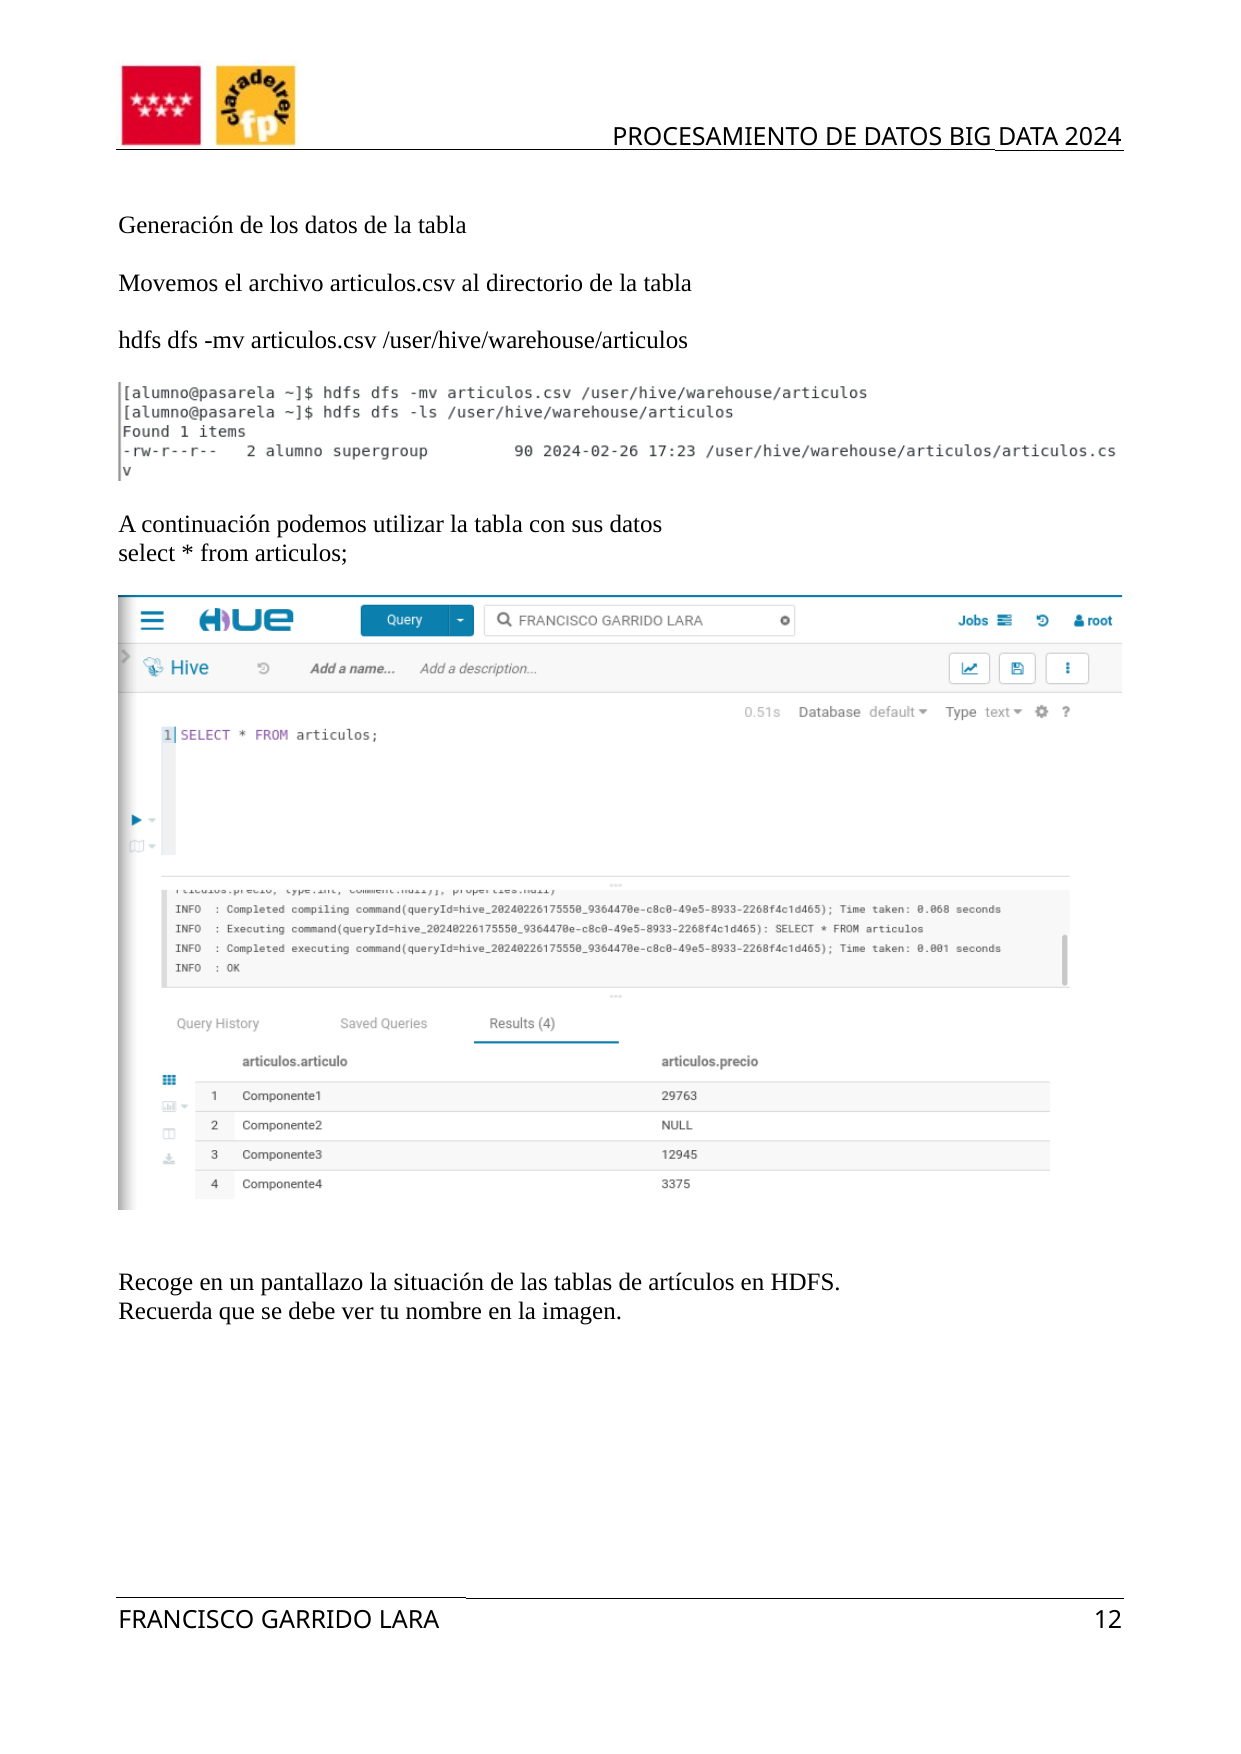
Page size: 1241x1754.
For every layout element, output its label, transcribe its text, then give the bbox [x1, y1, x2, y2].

picture [116, 60, 299, 149]
text select * from articulos; [118, 538, 1122, 567]
text hdfs dfs -mv articulos.csv /user/hive/warehouse/articulos [118, 325, 1122, 354]
text Movemos el archivo articulos.csv al directorio de la tabla [118, 268, 1122, 297]
picture [118, 382, 1123, 481]
text Generación de los datos de la tabla [118, 210, 1122, 239]
text Recuerda que se debe ver tu nombre en la imagen. [118, 1296, 1122, 1325]
picture [118, 598, 1123, 1210]
text Recoge en un pantallazo la situación de las tablas de artículos en HDFS. [118, 1239, 1122, 1296]
text A continuación podemos utilizar la tabla con sus datos [118, 481, 1122, 538]
